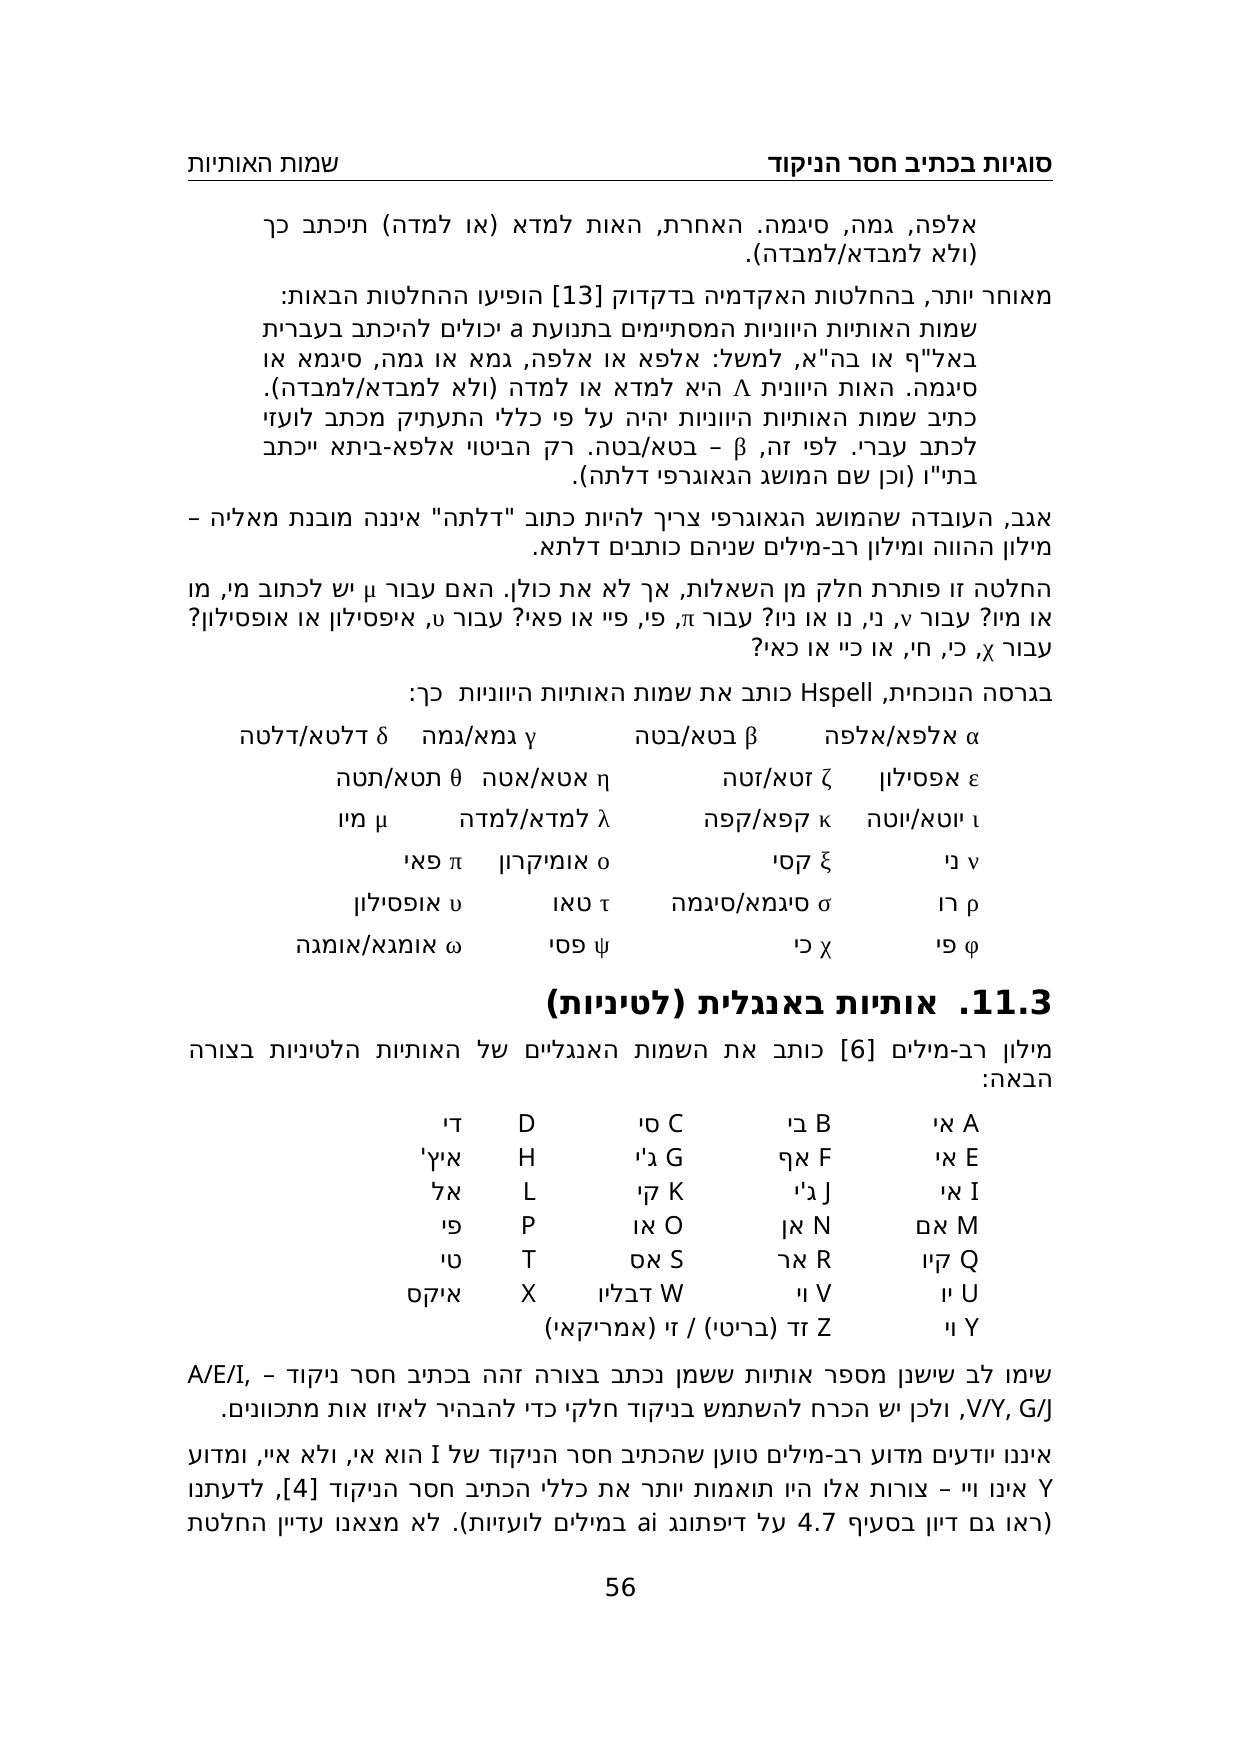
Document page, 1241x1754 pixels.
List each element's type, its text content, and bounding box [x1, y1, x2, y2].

text מאוחר יותר, בהחלטות האקדמיה בדקדוק [13] הופיעו ההחלטות הבאות: [187, 281, 1053, 310]
text אגב, העובדה שהמושג הגאוגרפי צריך להיות כתוב "דלתה" איננה מובנת מאליה – מילון ההווה ומילון רב-מילים שניהם כותבים דלתא. [187, 503, 1053, 562]
text ε אפסילון ζ זטא/זטה η אטא/אטה θ תטא/תטה [187, 763, 1053, 792]
text ν ני ξ קסי ο אומיקרון π פאי [187, 846, 1053, 876]
text A אי B בי C סי D די E אי F אף G ג'י H איץ' I אי J ג'י K קי L אל M אם N אן O או P פי Q קיו R אר S אס T טי U יו V וי W דבליו X איקס Y וי Z זד (בריטי) / זי (אמריקאי) [187, 1106, 1053, 1344]
text ι יוטא/יוטה κ קפא/קפה λ למדא/למדה μ מיו [187, 804, 1053, 834]
text החלטה זו פותרת חלק מן השאלות, אך לא את כולן. האם עבור μ יש לכתוב מי, מו או מיו? עבור ν, ני, נו או ניו? עבור π, פי, פיי או פאי? עבור υ, איפסילון או אופסילון? עבור χ, כי, חי, או כיי או כאי? [187, 574, 1053, 662]
text שמות האותיות היווניות המסתיימים בתנועת a יכולים להיכתב בעברית באל"ף או בה"א, למשל: אלפא או אלפה, גמא או גמה, סיגמא או סיגמה. האות היוונית Λ היא למדא או למדה (ולא למבדא/למבדה). כתיב שמות האותיות היווניות יהיה על פי כללי התעתיק מכתב לועזי לכתב עברי. לפי זה, β – בטא/בטה. רק הביטוי אלפא-ביתא ייכתב בתי"ו (וכן שם המושג הגאוגרפי דלתה). [262, 310, 978, 491]
text α אלפא/אלפה β בטא/בטה γ גמא/גמה δ דלטא/דלטה [187, 721, 1053, 750]
text ρ רו σ סיגמא/סיגמה τ טאו υ אופסילון [187, 888, 1053, 917]
text מילון רב-מילים [6] כותב את השמות האנגליים של האותיות הלטיניות בצורה הבאה: [187, 1035, 1053, 1094]
text שימו לב שישנן מספר אותיות ששמן נכתב בצורה זהה בכתיב חסר ניקוד – A/E/I, V/Y, G/J, ולכן יש הכרח להשתמש בניקוד חלקי כדי להבהיר לאיזו אות מתכוונים. [187, 1356, 1053, 1424]
text בגרסה הנוכחית, Hspell כותב את שמות האותיות היווניות כך: [187, 674, 1053, 708]
subtitle אותיות באנגלית (לטיניות) [187, 984, 1053, 1023]
text איננו יודעים מדוע רב-מילים טוען שהכתיב חסר הניקוד של I הוא אי, ולא איי, ומדוע Y אינו ויי – צורות אלו היו תואמות יותר את כללי הכתיב חסר הניקוד [4], לדעתנו (ראו גם דיון בסעיף 4.7 על דיפתונג ai במילים לועזיות). לא מצאנו עדיין החלטת אקדמיה בנושא, אבל בכללי הפיסוק של האקדמיה [2], סעיף יב, מופיעה כדרך-אגב הדוגמה סי-איי-אי (=CIA). זהו אם כך, כנראה, הכתיב המועדף על ידי האקדמיה: איי עבור I, ולכן Hspell מעדיף את הכתיב איי (I) ו- ויי (Y). [187, 1437, 1053, 1539]
text אלפה, גמה, סיגמה. האחרת, האות למדא (או למדה) תיכתב כך (ולא למבדא/למבדה). [262, 210, 978, 268]
text φ פי χ כי ψ פסי ω אומגא/אומגה [187, 930, 1053, 959]
